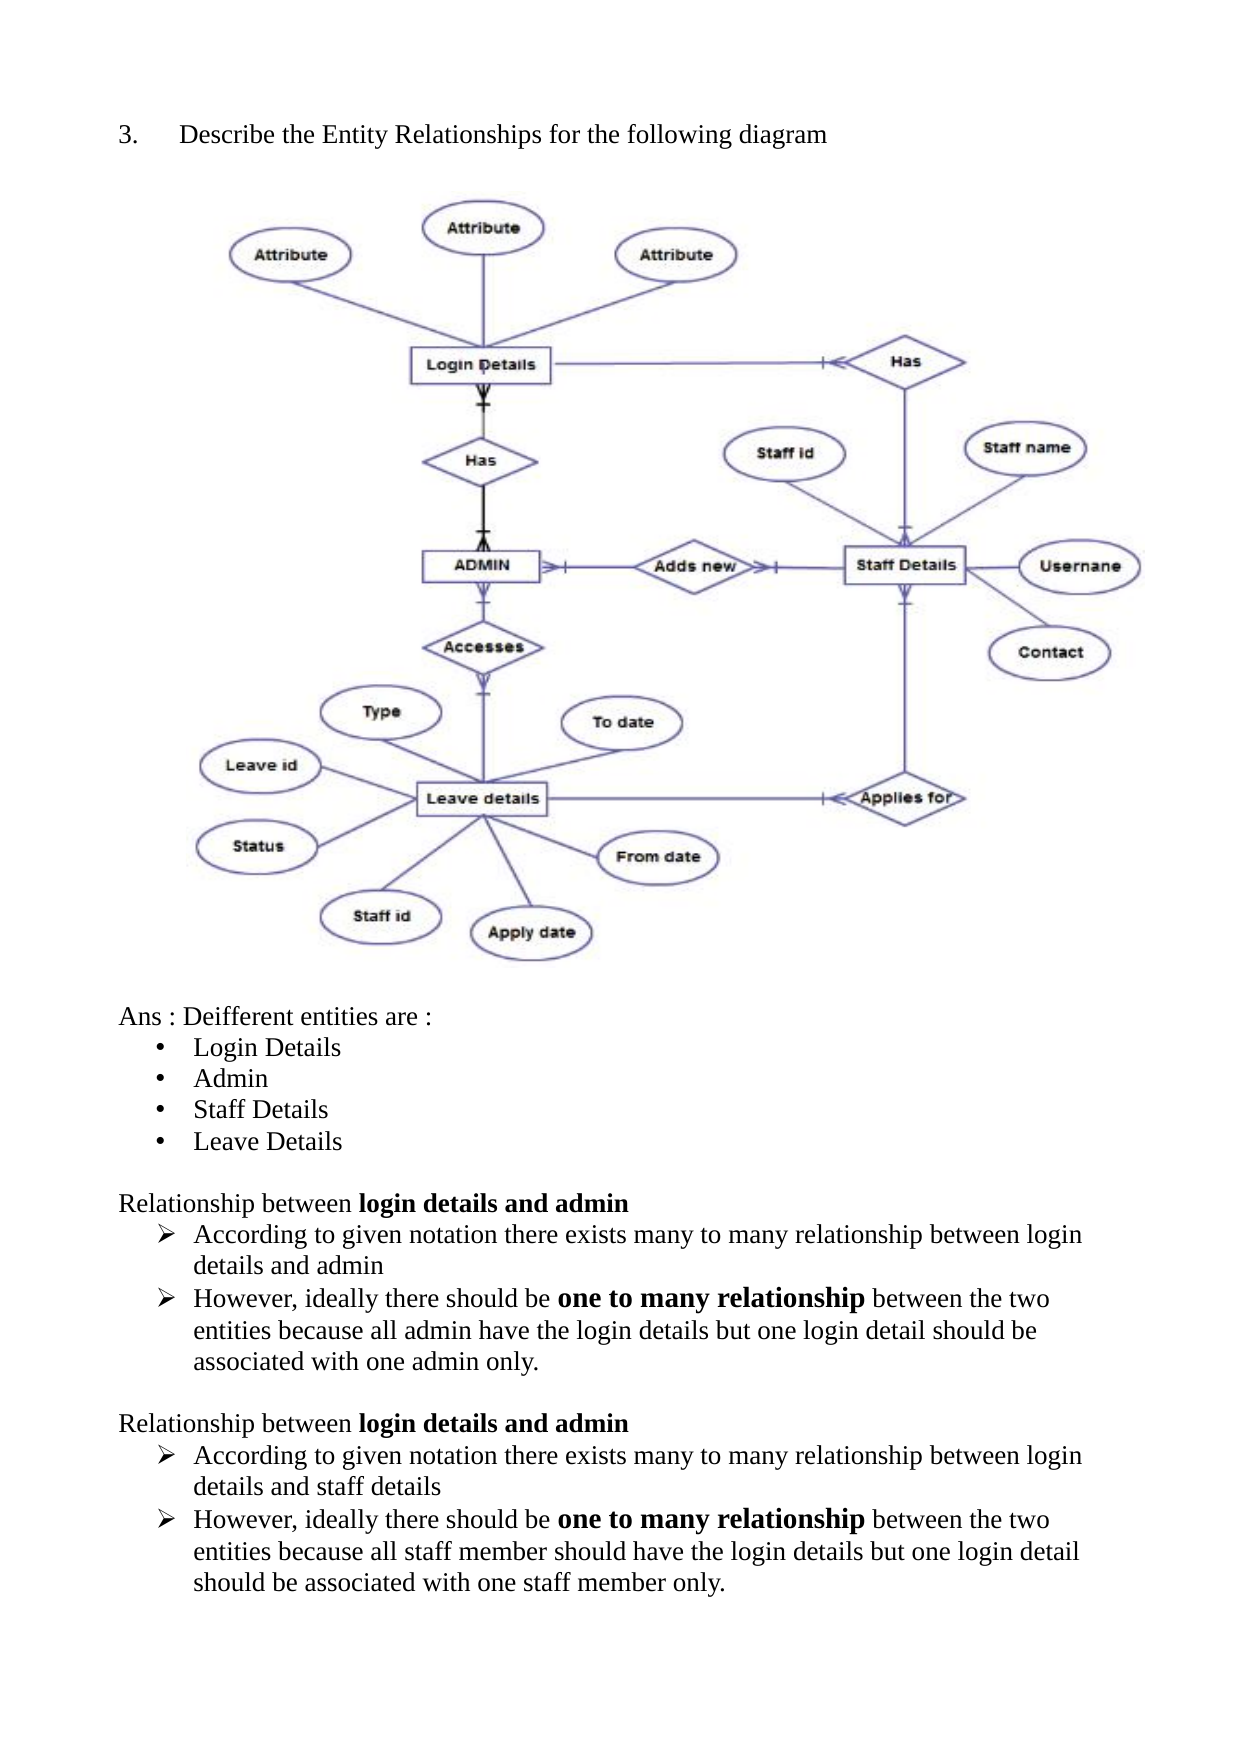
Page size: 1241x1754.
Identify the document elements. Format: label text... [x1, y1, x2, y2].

list According to given notation there exists many to many relationship between login details and admin [156, 1218, 1122, 1281]
text 3. Describe the Entity Relationships for the following diagram [118, 118, 1122, 149]
list Staff Details [156, 1093, 1122, 1125]
list Login Details [156, 1031, 1122, 1062]
text Relationship between login details and admin [118, 1187, 1122, 1218]
picture [185, 191, 1145, 968]
list According to given notation there exists many to many relationship between login details and staff details [156, 1439, 1122, 1501]
text Relationship between login details and admin [118, 1408, 1122, 1439]
list Leave Details [156, 1125, 1122, 1156]
list Admin [156, 1062, 1122, 1093]
list However, ideally there should be one to many relationship between the two entities because all staff member should have the login details but one login detail should be associated with one staff member only. [156, 1501, 1122, 1597]
list However, ideally there should be one to many relationship between the two entities because all admin have the login details but one login detail should be associated with one admin only. [156, 1281, 1122, 1376]
text Ans : Deifferent entities are : [118, 1000, 1122, 1031]
